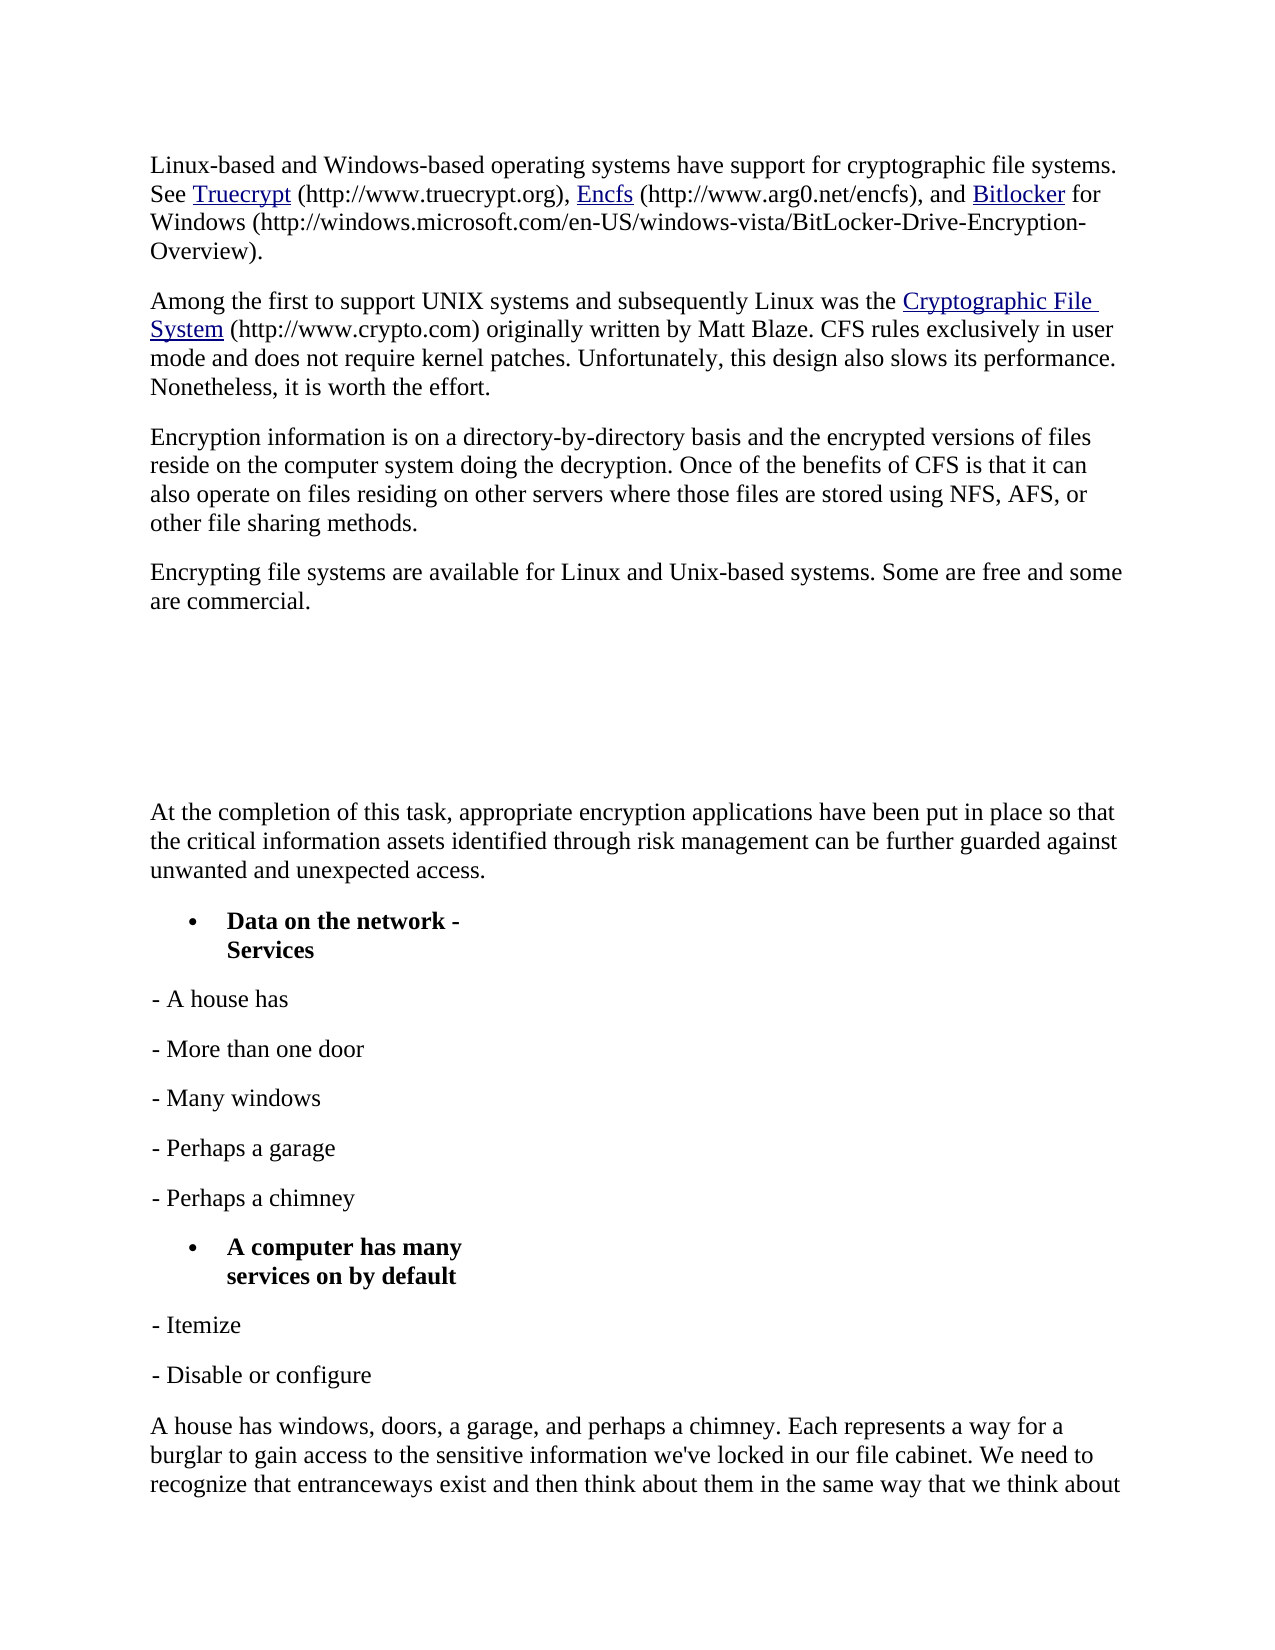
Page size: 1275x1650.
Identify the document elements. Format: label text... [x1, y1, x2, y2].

text A house has windows, doors, a garage, and perhaps a chimney. Each represents a way for a burglar to gain access to the sensitive information we've locked in our file cabinet. We need to recognize that entranceways exist and then think about them in the same way that we think about [150, 1411, 1125, 1497]
text Encryption information is on a directory-by-directory basis and the encrypted versions of files reside on the computer system doing the decryption. Once of the benefits of CFS is that it can also operate on files residing on other servers where those files are stored using NFS, AFS, or other file sharing methods. [150, 422, 1125, 537]
text Linux-based and Windows-based operating systems have support for cryptographic file systems. See Truecrypt (http://www.truecrypt.org), Encfs (http://www.arg0.net/encfs), and Bitlocker for Windows (http://windows.microsoft.com/en-US/windows-vista/BitLocker-Drive-Encryption-Overview). [150, 150, 1125, 265]
table_header [469, 894, 1120, 1401]
table_header Data on the network - Services - A house has - More than one door - Many windows - Perhaps a garage - Perhaps a chimney A computer has many services on by default - Itemize - Disable or configure [150, 894, 469, 1401]
table_header [1120, 894, 1134, 1401]
text Encrypting file systems are available for Linux and Unix-based systems. Some are free and some are commercial. [150, 557, 1125, 615]
text Among the first to support UNIX systems and subsequently Linux was the Cryptographic File System (http://www.crypto.com) originally written by Matt Blaze. CFS rules exclusively in user mode and does not require kernel patches. Unfortunately, this design also slows its performance. Nonetheless, it is worth the effort. [150, 286, 1125, 401]
text At the completion of this task, appropriate encryption applications have been put in place so that the critical information assets identified through risk management can be further guarded against unwanted and unexpected access. [150, 797, 1125, 883]
